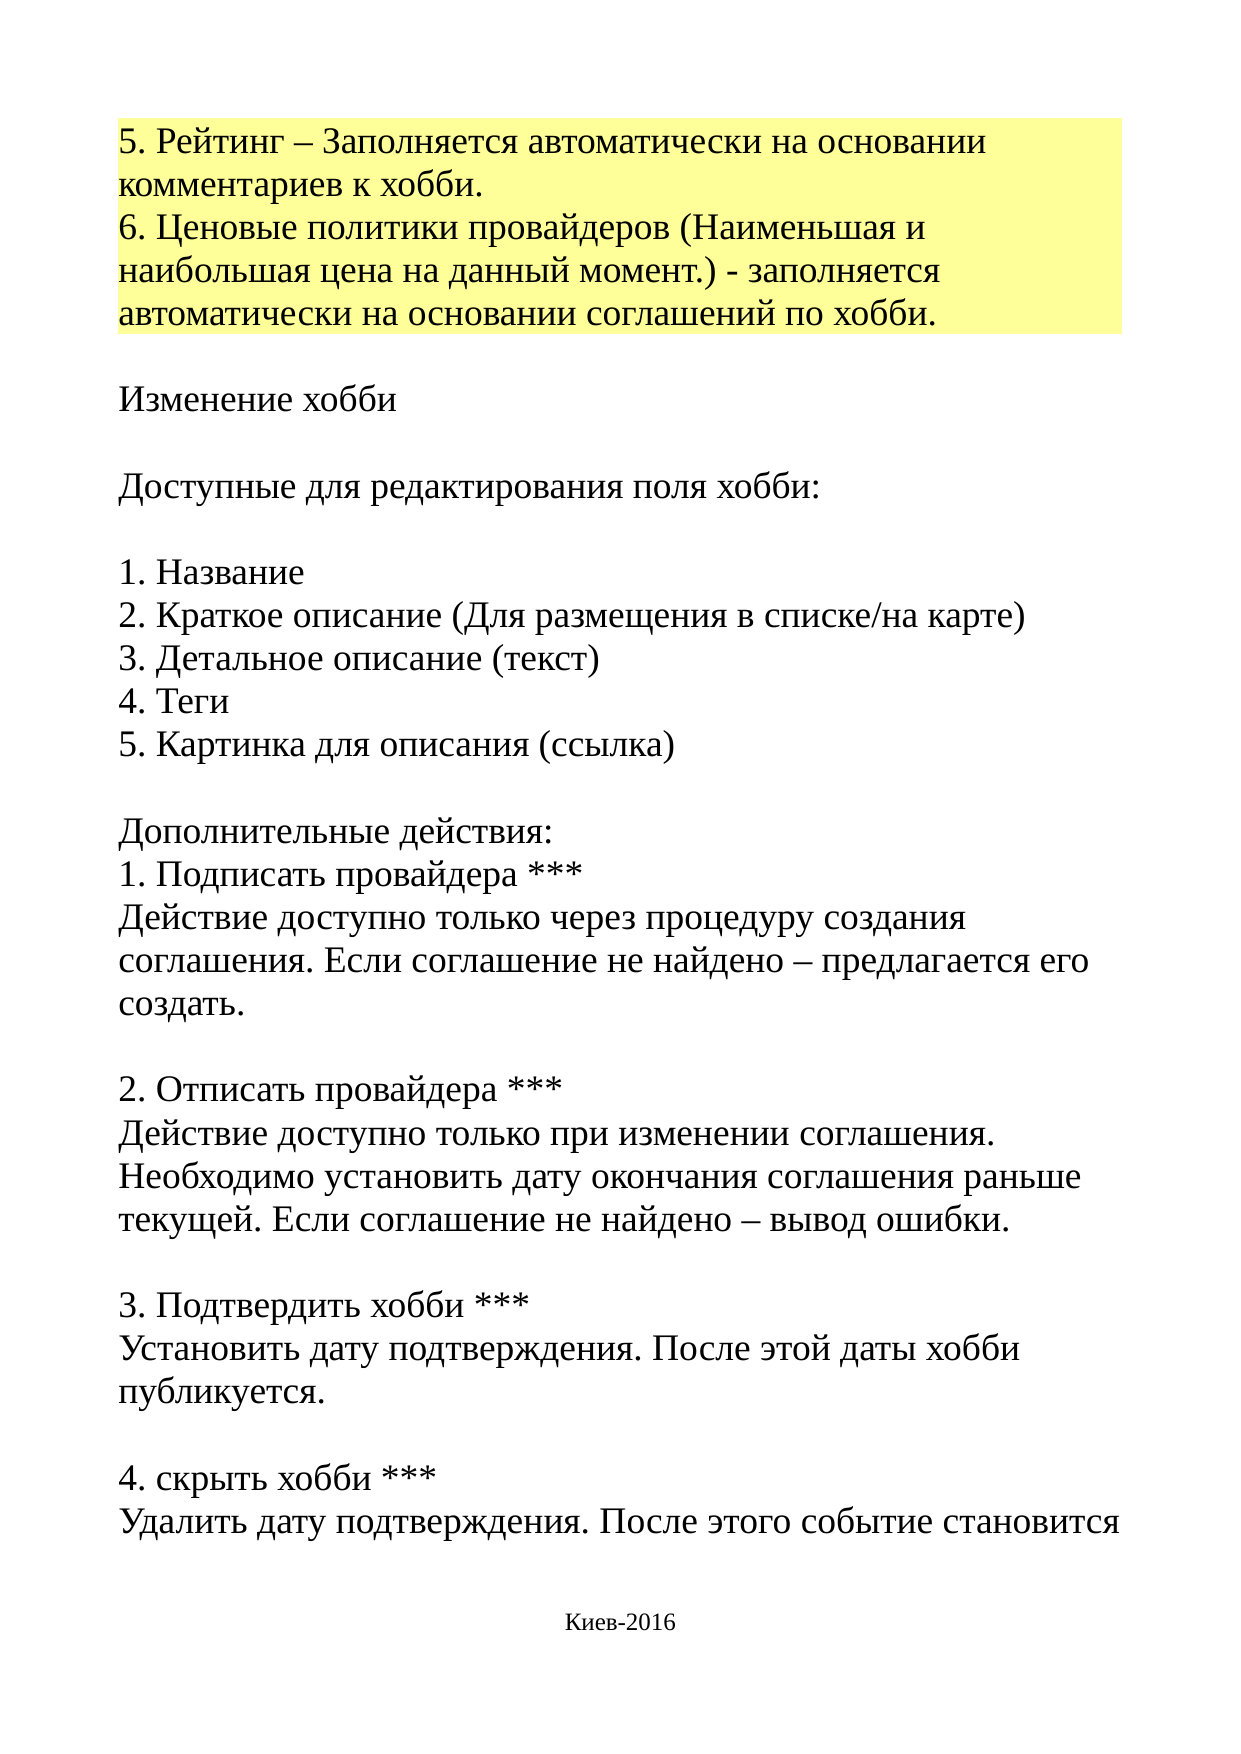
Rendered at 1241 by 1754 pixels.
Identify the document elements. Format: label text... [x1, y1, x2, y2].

text Установить дату подтверждения. После этой даты хобби публикуется. [118, 1326, 1122, 1412]
text 4. Теги [118, 679, 1122, 722]
text 3. Детальное описание (текст) [118, 636, 1122, 679]
text 1. Название [118, 549, 1122, 592]
text 5. Рейтинг – Заполняется автоматически на основании комментариев к хобби. [118, 118, 1122, 204]
text 1. Подписать провайдера *** [118, 851, 1122, 894]
text 3. Подтвердить хобби *** [118, 1282, 1122, 1326]
text 5. Картинка для описания (ссылка) [118, 722, 1122, 765]
text 4. скрыть хобби *** [118, 1455, 1122, 1498]
text 2. Краткое описание (Для размещения в списке/на карте) [118, 592, 1122, 636]
text Действие доступно только при изменении соглашения. Необходимо установить дату окончания соглашения раньше текущей. Если соглашение не найдено – вывод ошибки. [118, 1110, 1122, 1239]
text Доступные для редактирования поля хобби: [118, 463, 1122, 506]
text Удалить дату подтверждения. После этого событие становится [118, 1498, 1122, 1541]
text Действие доступно только через процедуру создания соглашения. Если соглашение не найдено – предлагается его создать. [118, 894, 1122, 1024]
text 6. Ценовые политики провайдеров (Наименьшая и наибольшая цена на данный момент.) - заполняется автоматически на основании соглашений по хобби. [118, 204, 1122, 334]
text 2. Отписать провайдера *** [118, 1067, 1122, 1110]
text Дополнительные действия: [118, 808, 1122, 851]
text Изменение хобби [118, 377, 1122, 420]
